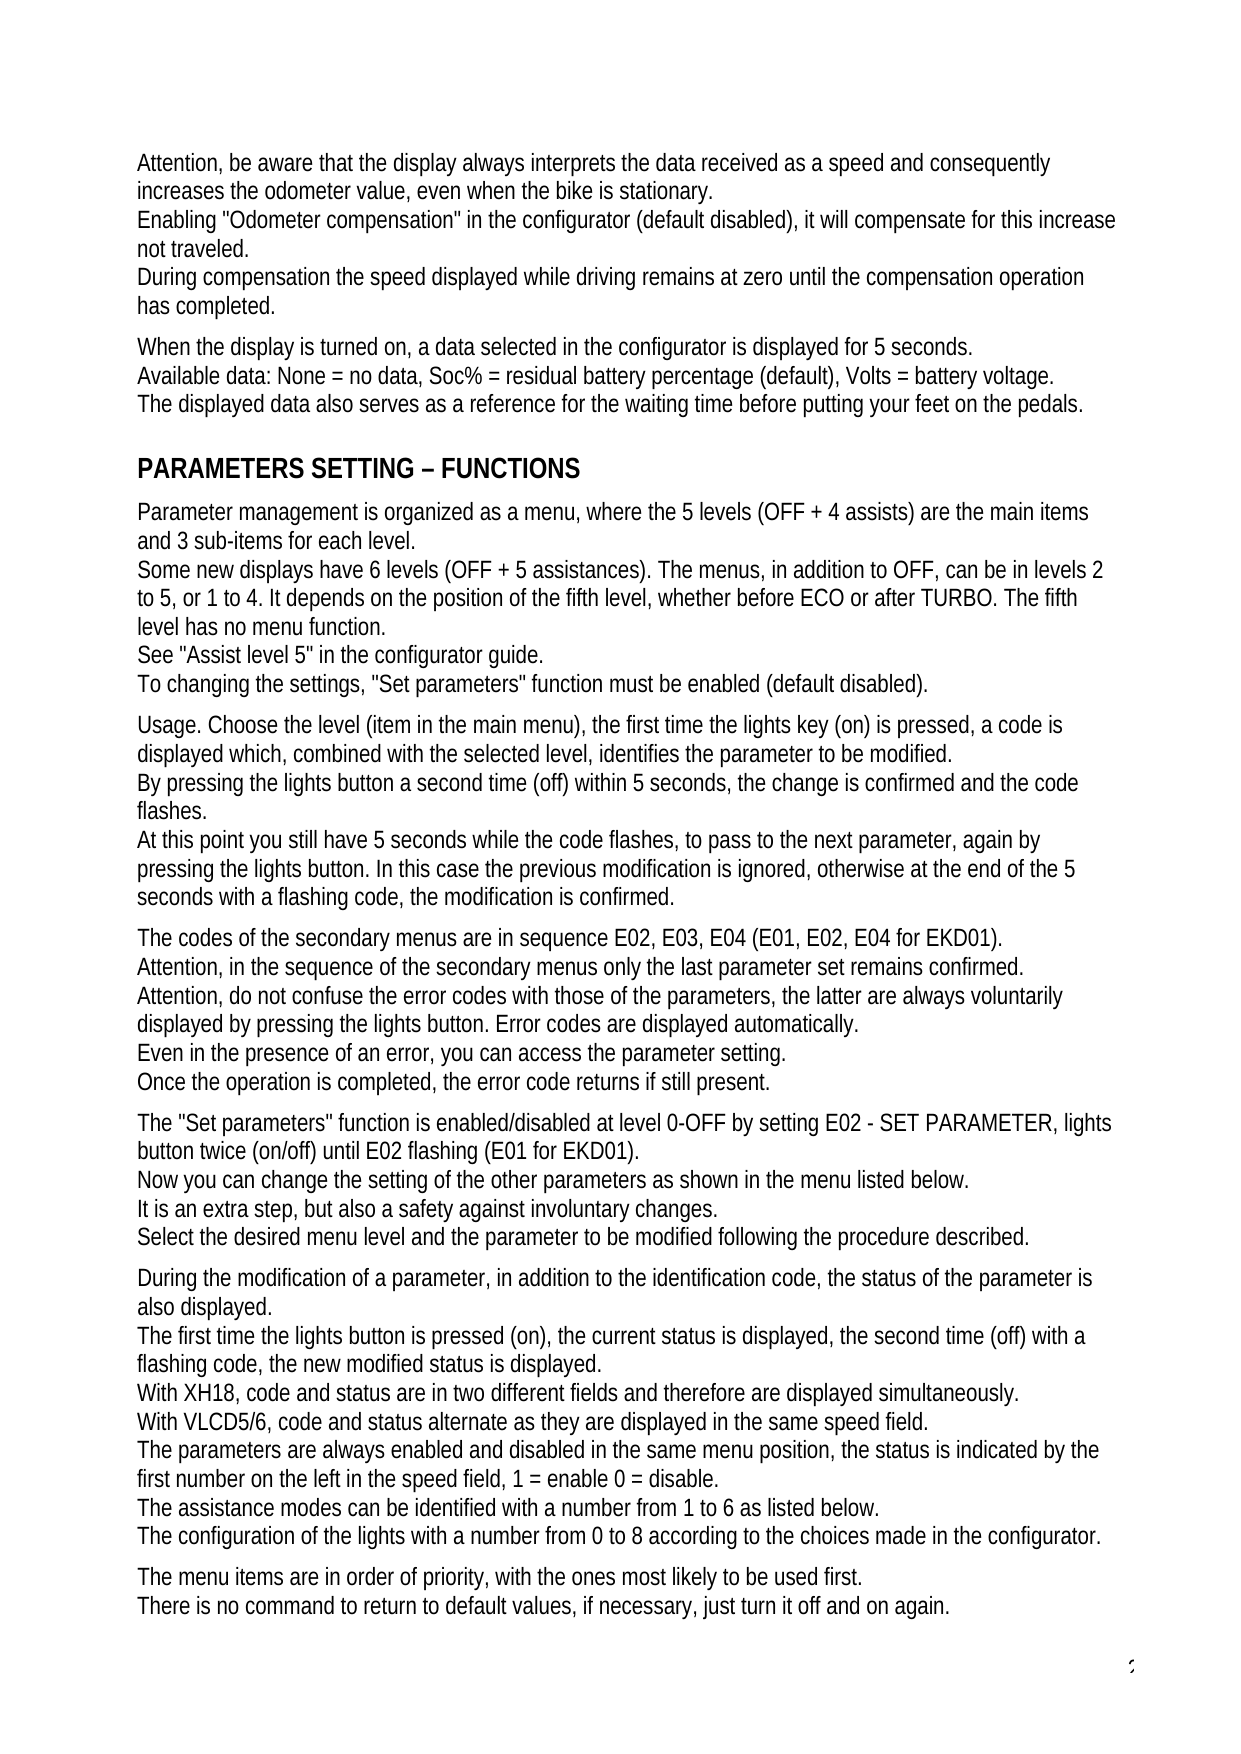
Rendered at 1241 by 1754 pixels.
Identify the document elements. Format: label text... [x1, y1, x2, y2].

text Attention, do not confuse the error codes with those of the parameters, the latter are always voluntarily displayed by pressing the lights button. Error codes are displayed automatically. [137, 981, 1125, 1038]
text Usage. Choose the level (item in the main menu), the first time the lights key (on) is pressed, a code is displayed which, combined with the selected level, identifies the parameter to be modified. [137, 710, 1125, 768]
text At this point you still have 5 seconds while the code flashes, to pass to the next parameter, again by pressing the lights button. In this case the previous modification is ignored, otherwise at the end of the 5 seconds with a flashing code, the modification is confirmed. [137, 825, 1125, 911]
text When the display is turned on, a data selected in the configurator is displayed for 5 seconds. [137, 332, 1125, 361]
text Once the operation is completed, the error code returns if still present. [137, 1067, 1125, 1095]
text There is no command to return to default values, if necessary, just turn it off and on again. [137, 1591, 1125, 1620]
text The menu items are in order of priority, with the ones most likely to be used first. [137, 1562, 1125, 1591]
text During the modification of a parameter, in addition to the identification code, the status of the parameter is also displayed. [137, 1263, 1125, 1321]
text To changing the settings, "Set parameters" function must be enabled (default disabled). [137, 669, 1125, 698]
text The displayed data also serves as a reference for the waiting time before putting your feet on the pedals. [137, 389, 1125, 418]
text During compensation the speed displayed while driving remains at zero until the compensation operation has completed. [137, 262, 1125, 319]
text See "Assist level 5" in the configurator guide. [137, 641, 1125, 669]
text Available data: None = no data, Soc% = residual battery percentage (default), Volts = battery voltage. [137, 361, 1125, 389]
text The assistance modes can be identified with a number from 1 to 6 as listed below. [137, 1493, 1125, 1521]
text The parameters are always enabled and disabled in the same menu position, the status is indicated by the first number on the left in the speed field, 1 = enable 0 = disable. [137, 1435, 1125, 1493]
text With XH18, code and status are in two different fields and therefore are displayed simultaneously. [137, 1378, 1125, 1407]
text Parameter management is organized as a menu, where the 5 levels (OFF + 4 assists) are the main items and 3 sub-items for each level. [137, 497, 1125, 554]
text The codes of the secondary menus are in sequence E02, E03, E04 (E01, E02, E04 for EKD01). [137, 923, 1125, 952]
text Now you can change the setting of the other parameters as shown in the menu listed below. [137, 1165, 1125, 1194]
text With VLCD5/6, code and status alternate as they are displayed in the same speed field. [137, 1407, 1125, 1435]
text The "Set parameters" function is enabled/disabled at level 0-OFF by setting E02 - SET PARAMETER, lights button twice (on/off) until E02 flashing (E01 for EKD01). [137, 1108, 1125, 1165]
text Some new displays have 6 levels (OFF + 5 assistances). The menus, in addition to OFF, can be in levels 2 to 5, or 1 to 4. It depends on the position of the fifth level, whether before ECO or after TURBO. The fifth level has no menu function. [137, 554, 1125, 641]
text Attention, in the sequence of the secondary menus only the last parameter set remains confirmed. [137, 952, 1125, 981]
text Enabling "Odometer compensation" in the configurator (default disabled), it will compensate for this increase not traveled. [137, 205, 1125, 262]
text By pressing the lights button a second time (off) within 5 seconds, the change is confirmed and the code flashes. [137, 768, 1125, 825]
text It is an extra step, but also a safety against involuntary changes. [137, 1194, 1125, 1222]
text PARAMETERS SETTING – FUNCTIONS [137, 451, 1125, 485]
text Attention, be aware that the display always interprets the data received as a speed and consequently increases the odometer value, even when the bike is stationary. [137, 148, 1125, 205]
text Select the desired menu level and the parameter to be modified following the procedure described. [137, 1222, 1125, 1251]
text The configuration of the lights with a number from 0 to 8 according to the choices made in the configurator. [137, 1521, 1125, 1550]
text The first time the lights button is pressed (on), the current status is displayed, the second time (off) with a flashing code, the new modified status is displayed. [137, 1321, 1125, 1378]
text Even in the presence of an error, you can access the parameter setting. [137, 1038, 1125, 1067]
